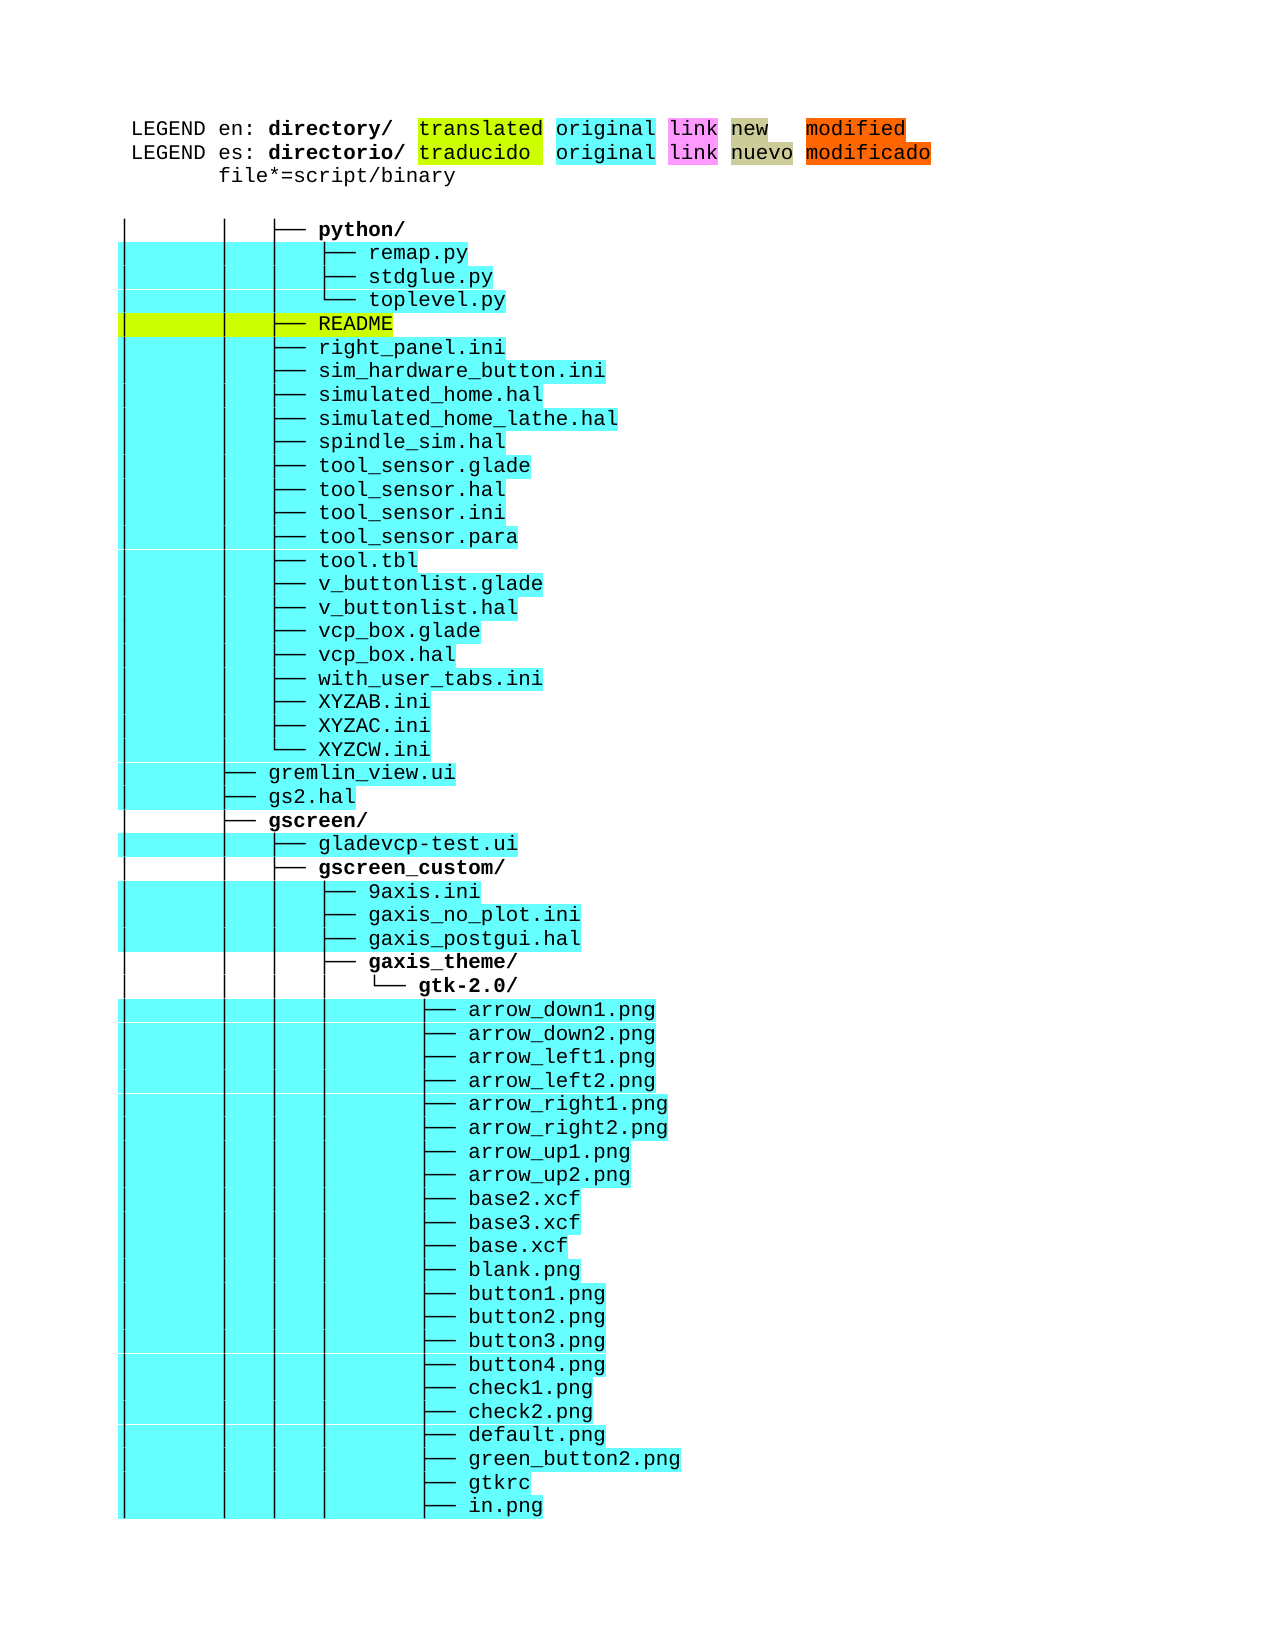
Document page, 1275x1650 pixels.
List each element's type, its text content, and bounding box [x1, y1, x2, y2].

text │ │ │ │ ├── button2.png [118, 1306, 1157, 1330]
text │ │ ├── vcp_box.hal [118, 644, 1157, 668]
text │ │ │ │ ├── arrow_left2.png [275, 1070, 324, 1093]
text │ │ │ │ └── gtk-2.0/ [118, 975, 1157, 999]
text │ │ │ ├── gaxis_no_plot.ini [118, 904, 1157, 928]
text │ │ │ ├── 9axis.ini [325, 881, 1157, 904]
text │ │ ├── right_panel.ini [225, 337, 274, 360]
text │ │ │ │ ├── arrow_up1.png [325, 1141, 424, 1164]
text │ │ │ │ ├── base3.xcf [425, 1212, 1157, 1235]
text │ │ │ │ ├── button1.png [425, 1283, 1157, 1306]
text │ │ ├── vcp_box.glade [118, 621, 1157, 644]
text │ │ │ │ ├── check2.png [325, 1401, 424, 1424]
text │ │ │ │ ├── arrow_left2.png [125, 1070, 224, 1093]
text │ │ │ │ ├── base3.xcf [225, 1212, 274, 1235]
text │ │ ├── simulated_home_lathe.hal [275, 408, 1157, 431]
text │ │ │ ├── gaxis_postgui.hal [275, 928, 324, 952]
text │ │ │ │ ├── base3.xcf [125, 1212, 224, 1235]
text │ │ │ │ ├── arrow_down1.png [125, 999, 224, 1022]
text │ │ │ │ ├── blank.png [118, 1259, 1157, 1283]
text │ │ │ │ ├── arrow_left2.png [425, 1070, 1157, 1093]
text │ │ └── XYZCW.ini [225, 739, 1157, 762]
text │ ├── gscreen/ [225, 810, 1157, 833]
text │ │ │ ├── stdglue.py [325, 266, 1157, 289]
text │ │ ├── tool.tbl [118, 549, 1157, 573]
text │ │ ├── simulated_home_lathe.hal [125, 408, 224, 431]
text │ │ │ ├── stdglue.py [225, 266, 274, 289]
text │ │ ├── v_buttonlist.hal [275, 597, 1157, 621]
text │ │ │ │ ├── base3.xcf [275, 1212, 324, 1235]
text │ │ │ │ ├── gtkrc [425, 1472, 1157, 1495]
text │ │ ├── right_panel.ini [275, 337, 1157, 360]
text │ │ │ ├── 9axis.ini [125, 881, 224, 904]
text │ │ │ │ ├── button1.png [125, 1283, 224, 1306]
text │ │ │ │ ├── default.png [118, 1424, 1157, 1448]
text │ ├── gs2.hal [118, 786, 1157, 810]
text │ │ ├── right_panel.ini [125, 337, 224, 360]
text │ │ └── XYZCW.ini [125, 739, 224, 762]
text │ │ │ │ ├── check2.png [125, 1401, 224, 1424]
text │ ├── gremlin_view.ui [118, 762, 1157, 786]
text │ │ │ │ ├── arrow_down1.png [275, 999, 324, 1022]
text │ │ ├── tool_sensor.para [275, 526, 1157, 549]
text │ │ ├── gscreen_custom/ [118, 857, 1157, 881]
text │ │ │ │ ├── button3.png [225, 1330, 274, 1353]
text │ │ ├── with_user_tabs.ini [125, 668, 224, 691]
text │ │ │ │ ├── arrow_down2.png [118, 1022, 1157, 1046]
text │ │ ├── with_user_tabs.ini [225, 668, 274, 691]
text │ ├── gscreen/ [125, 810, 224, 833]
text │ │ │ │ ├── button1.png [325, 1283, 424, 1306]
text │ │ │ │ ├── arrow_right2.png [118, 1117, 1157, 1141]
text │ │ │ │ ├── check1.png [118, 1377, 1157, 1401]
text │ │ │ ├── gaxis_postgui.hal [225, 928, 274, 952]
text │ │ │ │ ├── button1.png [275, 1283, 324, 1306]
text │ │ │ │ ├── arrow_up1.png [275, 1141, 324, 1164]
text │ │ ├── sim_hardware_button.ini [118, 360, 1157, 384]
text │ │ ├── v_buttonlist.glade [118, 573, 1157, 597]
text │ │ │ ├── 9axis.ini [275, 881, 324, 904]
text │ │ ├── XYZAB.ini [118, 691, 1157, 715]
text │ │ ├── spindle_sim.hal [118, 431, 1157, 455]
text │ │ │ │ ├── button3.png [425, 1330, 1157, 1353]
text │ │ │ │ ├── check2.png [225, 1401, 274, 1424]
text │ │ ├── simulated_home_lathe.hal [225, 408, 274, 431]
text │ │ ├── tool_sensor.para [125, 526, 224, 549]
text │ │ │ │ ├── button4.png [118, 1353, 1157, 1377]
text │ │ ├── tool_sensor.glade [118, 455, 1157, 479]
text │ │ │ │ ├── arrow_up1.png [425, 1141, 1157, 1164]
text │ │ ├── XYZAC.ini [118, 715, 1157, 739]
text │ │ │ ├── gaxis_theme/ [118, 952, 1157, 975]
text │ │ │ │ ├── arrow_left2.png [225, 1070, 274, 1093]
text │ │ │ ├── stdglue.py [125, 266, 224, 289]
text │ │ │ │ ├── check2.png [425, 1401, 1157, 1424]
text │ │ │ │ ├── base2.xcf [118, 1188, 1157, 1212]
text │ │ │ │ ├── arrow_up1.png [125, 1141, 224, 1164]
text │ │ │ │ ├── arrow_up1.png [225, 1141, 274, 1164]
text │ │ ├── tool_sensor.hal [275, 479, 1157, 502]
text │ │ ├── tool_sensor.hal [125, 479, 224, 502]
text │ │ │ ├── remap.py [118, 242, 1157, 266]
text │ │ │ │ ├── arrow_down1.png [225, 999, 274, 1022]
text │ │ │ └── toplevel.py [118, 289, 1157, 313]
text │ │ ├── gladevcp-test.ui [118, 833, 1157, 857]
text │ │ │ │ ├── button3.png [125, 1330, 224, 1353]
text │ │ │ │ ├── gtkrc [325, 1472, 424, 1495]
text │ │ │ │ ├── gtkrc [125, 1472, 224, 1495]
text │ │ │ │ ├── arrow_left2.png [325, 1070, 424, 1093]
text │ │ │ │ ├── arrow_left1.png [118, 1046, 1157, 1070]
text │ │ │ │ ├── base.xcf [118, 1235, 1157, 1259]
text │ │ │ │ ├── arrow_down1.png [425, 999, 1157, 1022]
text │ │ │ │ ├── arrow_down1.png [325, 999, 424, 1022]
text │ │ │ ├── stdglue.py [275, 266, 324, 289]
text │ │ │ │ ├── in.png [118, 1495, 1157, 1519]
text │ │ │ │ ├── button3.png [325, 1330, 424, 1353]
text │ │ │ │ ├── button1.png [225, 1283, 274, 1306]
text │ │ │ │ ├── arrow_up2.png [118, 1164, 1157, 1188]
text │ │ │ │ ├── arrow_right1.png [118, 1093, 1157, 1117]
text │ │ ├── tool_sensor.hal [225, 479, 274, 502]
text │ │ │ ├── gaxis_postgui.hal [325, 928, 1157, 952]
text │ │ │ ├── gaxis_postgui.hal [125, 928, 224, 952]
text │ │ │ │ ├── button3.png [275, 1330, 324, 1353]
text │ │ ├── tool_sensor.para [225, 526, 274, 549]
text │ │ │ │ ├── green_button2.png [118, 1448, 1157, 1472]
text │ │ ├── v_buttonlist.hal [225, 597, 274, 621]
text │ │ │ │ ├── gtkrc [225, 1472, 274, 1495]
text │ │ │ ├── 9axis.ini [225, 881, 274, 904]
text │ │ │ │ ├── base3.xcf [325, 1212, 424, 1235]
text │ │ ├── v_buttonlist.hal [125, 597, 224, 621]
text │ │ ├── with_user_tabs.ini [275, 668, 1157, 691]
text │ │ │ │ ├── check2.png [275, 1401, 324, 1424]
text │ │ ├── README [118, 313, 1157, 337]
text │ │ ├── simulated_home.hal [118, 384, 1157, 408]
text │ │ │ │ ├── gtkrc [275, 1472, 324, 1495]
text │ │ ├── tool_sensor.ini [118, 502, 1157, 526]
text │ │ ├── python/ [118, 218, 1157, 242]
